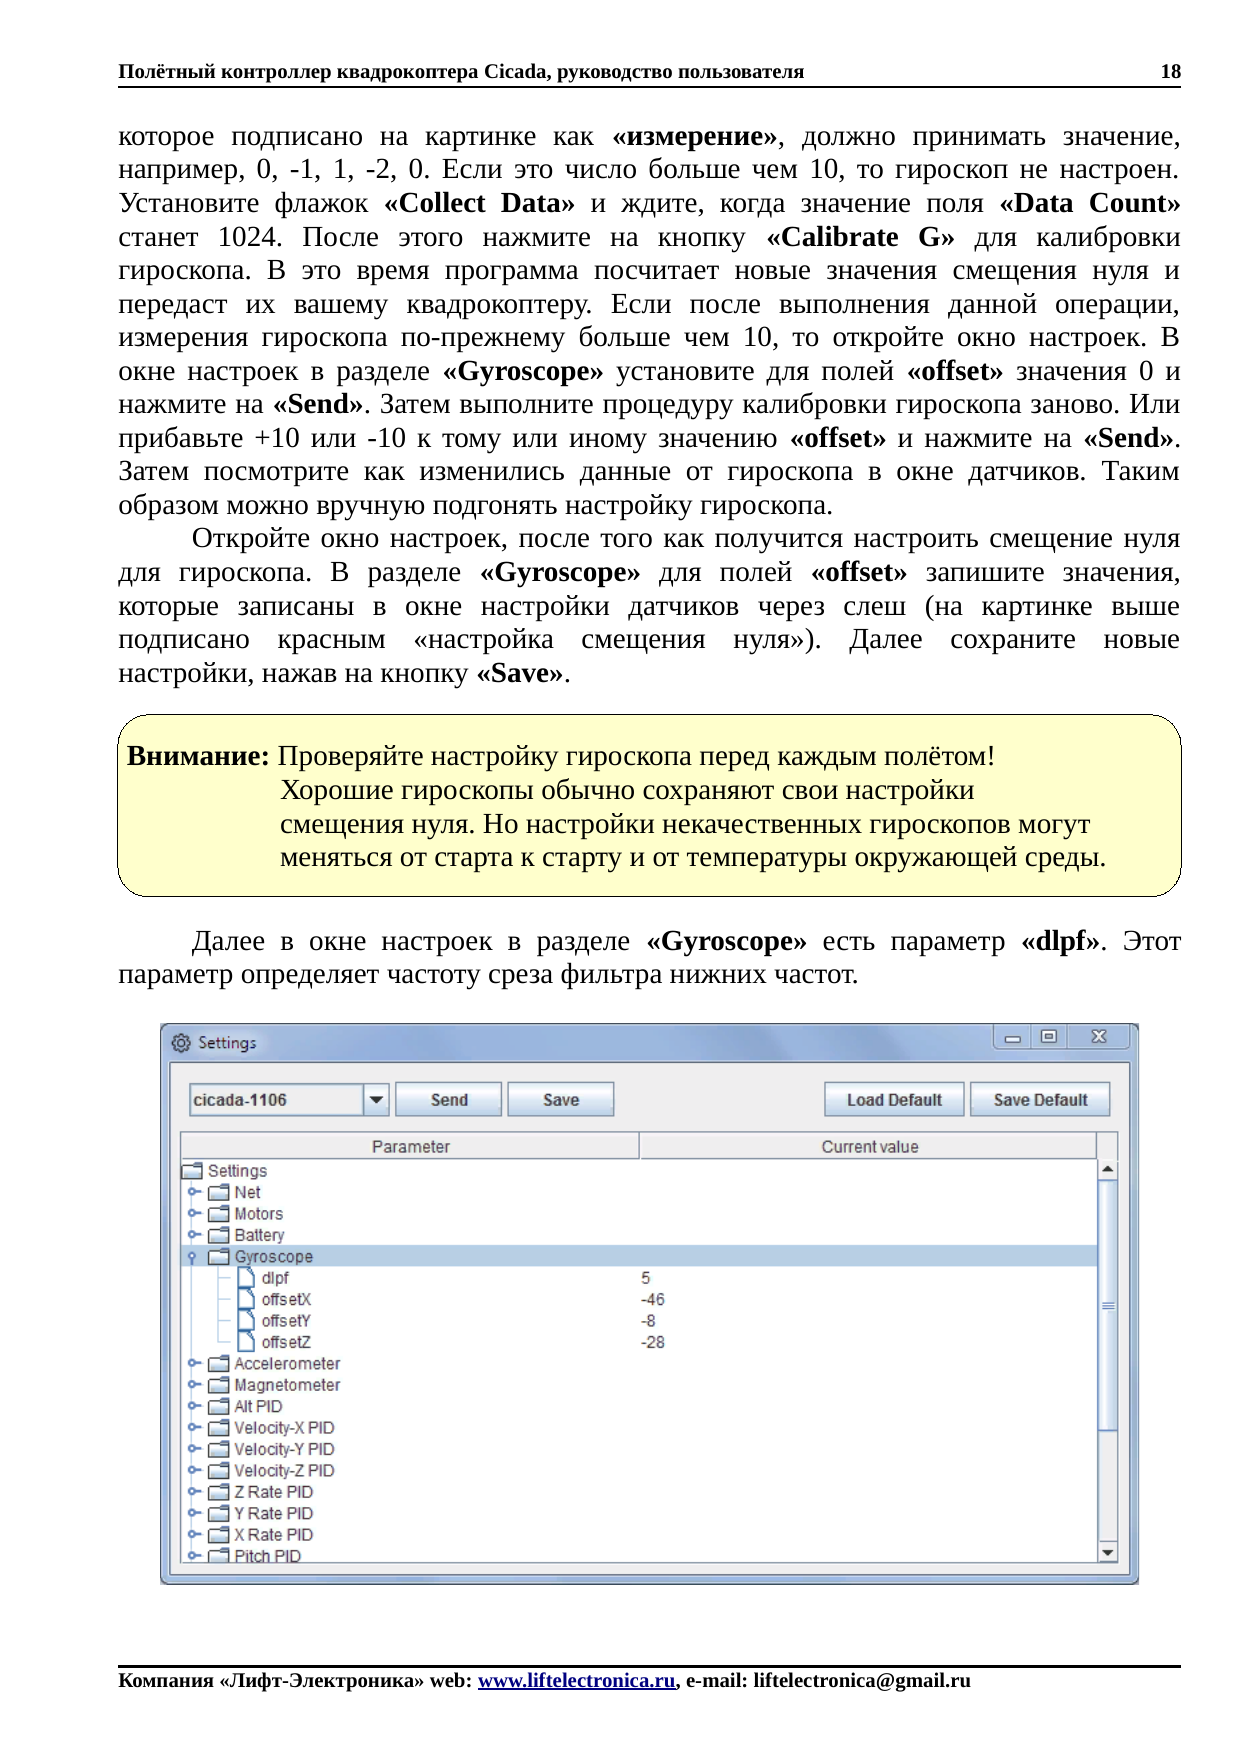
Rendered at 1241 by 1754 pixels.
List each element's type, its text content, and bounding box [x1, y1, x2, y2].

text которое подписано на картинке как «измерение», должно принимать значение, например, 0, -1, 1, -2, 0. Если это число больше чем 10, то гироскоп не настроен. Установите флажок «Collect Data» и ждите, когда значение поля «Data Count» станет 1024. После этого нажмите на кнопку «Calibrate G» для калибровки гироскопа. В это время программа посчитает новые значения смещения нуля и передаст их вашему квадрокоптеру. Если после выполнения данной операции, измерения гироскопа по-прежнему больше чем 10, то откройте окно настроек. В окне настроек в разделе «Gyroscope» установите для полей «offset» значения 0 и нажмите на «Send». Затем выполните процедуру калибровки гироскопа заново. Или прибавьте +10 или -10 к тому или иному значению «offset» и нажмите на «Send». Затем посмотрите как изменились данные от гироскопа в окне датчиков. Таким образом можно вручную подгонять настройку гироскопа. [118, 118, 1181, 521]
text Далее в окне настроек в разделе «Gyroscope» есть параметр «dlpf». Этот параметр определяет частоту среза фильтра нижних частот. [118, 923, 1181, 990]
picture [160, 1023, 1140, 1585]
text Откройте окно настроек, после того как получится настроить смещение нуля для гироскопа. В разделе «Gyroscope» для полей «offset» запишите значения, которые записаны в окне настройки датчиков через слеш (на картинке выше подписано красным «настройка смещения нуля»). Далее сохраните новые настройки, нажав на кнопку «Save». [118, 521, 1181, 688]
